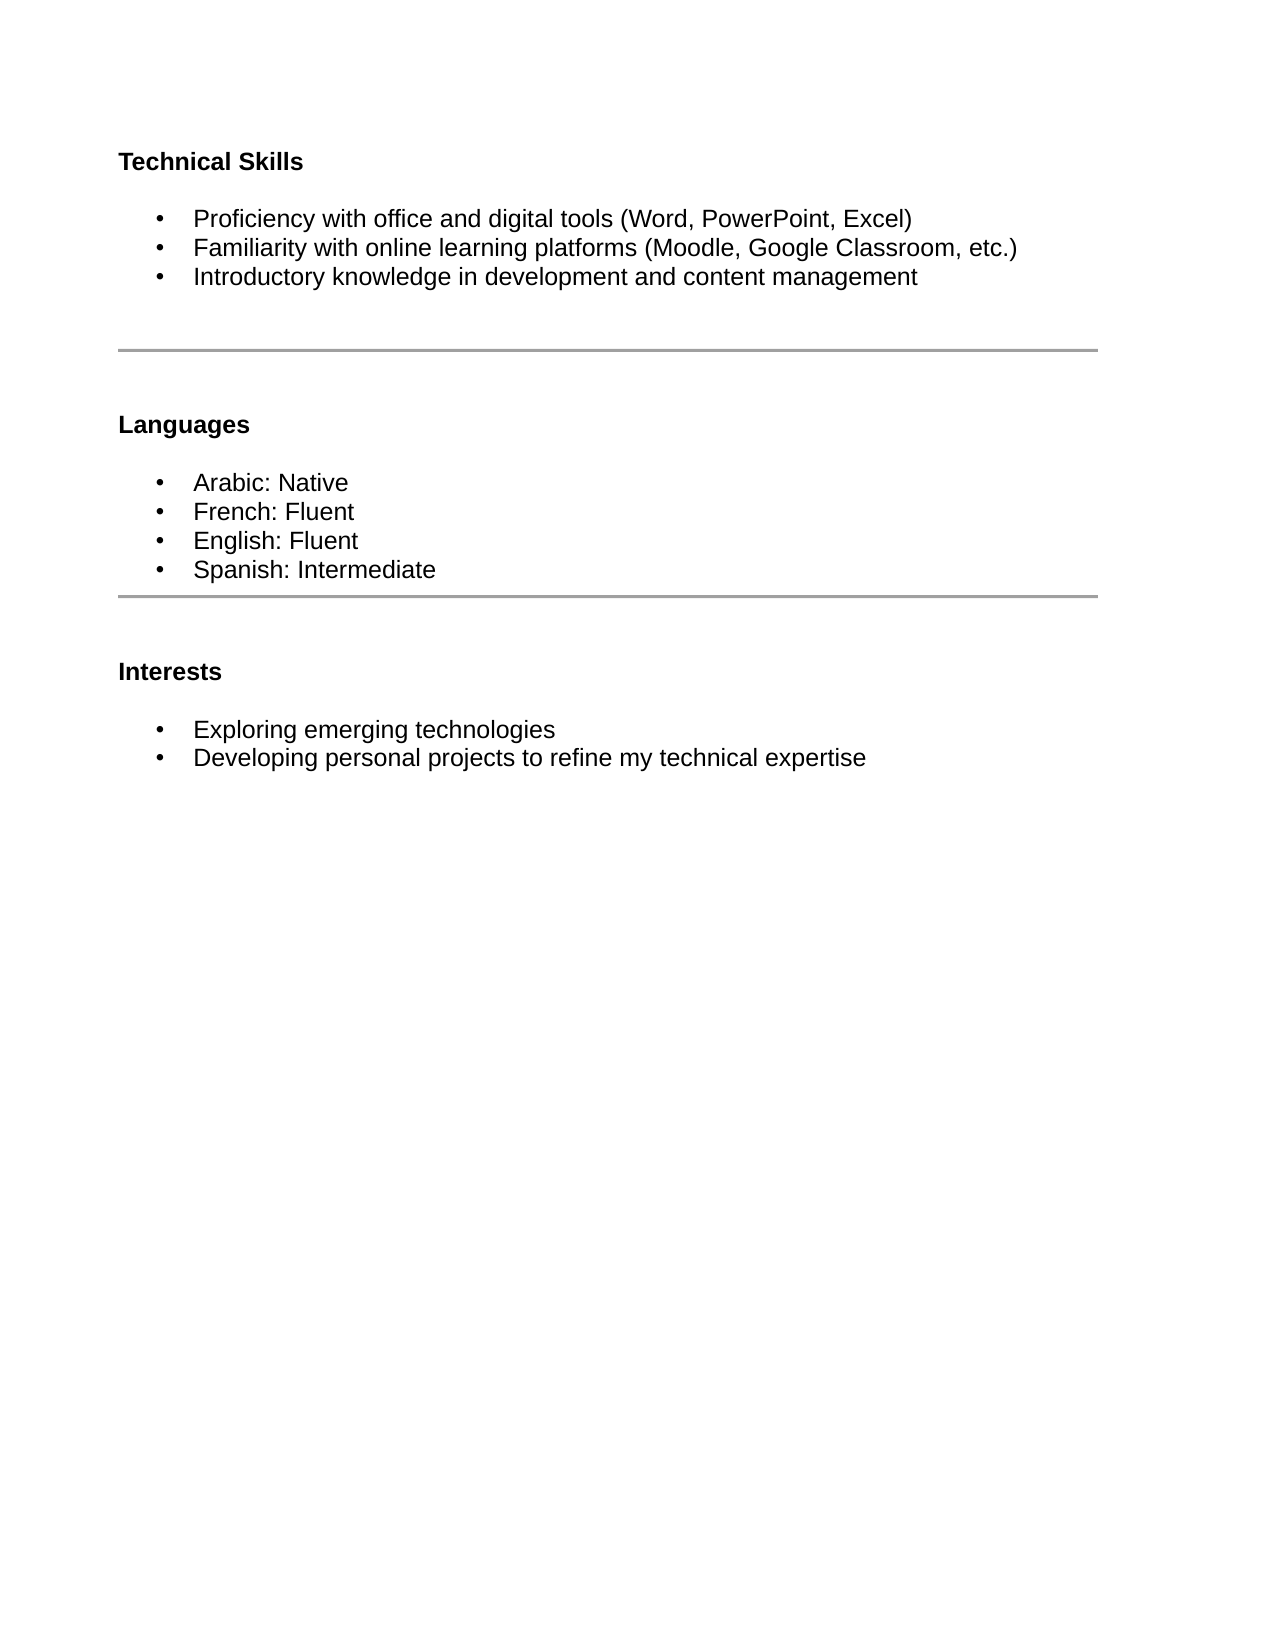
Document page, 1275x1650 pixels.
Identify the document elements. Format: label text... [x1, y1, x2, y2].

list Arabic: Native [156, 468, 1157, 497]
list Developing personal projects to refine my technical expertise [156, 743, 1157, 801]
list Exploring emerging technologies [156, 714, 1157, 743]
text Languages [118, 410, 1157, 439]
list English: Fluent [156, 526, 1157, 555]
text Interests [118, 657, 1157, 685]
subtitle Proficiency with office and digital tools (Word, PowerPoint, Excel) [156, 204, 1157, 233]
list French: Fluent [156, 497, 1157, 526]
subtitle Introductory knowledge in development and content management [156, 262, 1157, 320]
list Spanish: Intermediate [156, 555, 1157, 584]
subtitle Familiarity with online learning platforms (Moodle, Google Classroom, etc.) [156, 233, 1157, 262]
subtitle Technical Skills [118, 147, 1157, 204]
